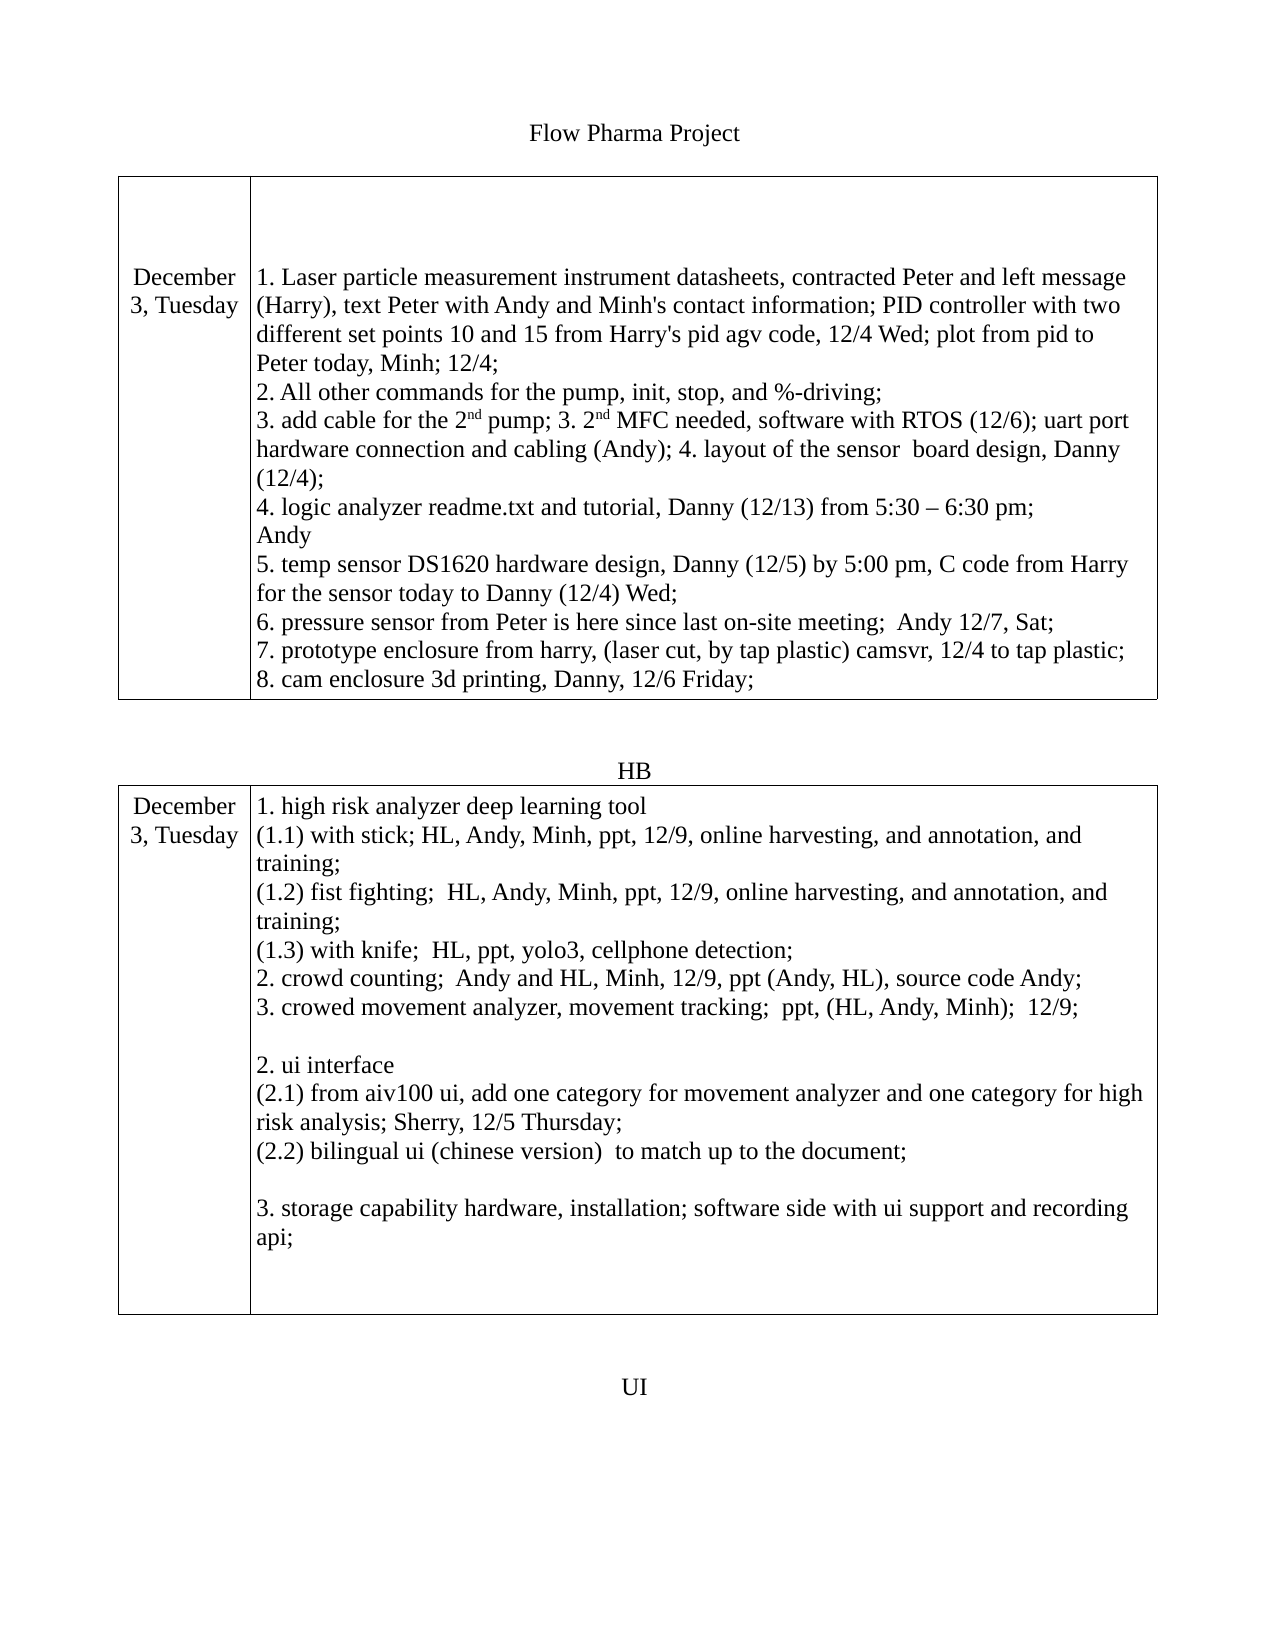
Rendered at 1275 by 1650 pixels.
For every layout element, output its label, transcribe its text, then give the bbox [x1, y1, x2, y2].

table_header 1. high risk analyzer deep learning tool (1.1) with stick; HL, Andy, Minh, ppt, 12/9, online harvesting, and annotation, and training; (1.2) fist fighting; HL, Andy, Minh, ppt, 12/9, online harvesting, and annotation, and training; (1.3) with knife; HL, ppt, yolo3, cellphone detection; 2. crowd counting; Andy and HL, Minh, 12/9, ppt (Andy, HL), source code Andy; 3. crowed movement analyzer, movement tracking; ppt, (HL, Andy, Minh); 12/9; 2. ui interface (2.1) from aiv100 ui, add one category for movement analyzer and one category for high risk analysis; Sherry, 12/5 Thursday; (2.2) bilingual ui (chinese version) to match up to the document; 3. storage capability hardware, installation; software side with ui support and recording api; [251, 786, 1157, 1314]
table_cell December 3, Tuesday [119, 256, 250, 699]
table_cell [251, 216, 1157, 256]
table_cell [119, 216, 250, 256]
table_header December 3, Tuesday [119, 786, 250, 1314]
table_cell 1. Laser particle measurement instrument datasheets, contracted Peter and left message (Harry), text Peter with Andy and Minh's contact information; PID controller with two different set points 10 and 15 from Harry's pid agv code, 12/4 Wed; plot from pid to Peter today, Minh; 12/4; 2. All other commands for the pump, init, stop, and %-driving; 3. add cable for the 2nd pump; 3. 2nd MFC needed, software with RTOS (12/6); uart port hardware connection and cabling (Andy); 4. layout of the sensor board design, Danny (12/4); 4. logic analyzer readme.txt and tutorial, Danny (12/13) from 5:30 – 6:30 pm; Andy 5. temp sensor DS1620 hardware design, Danny (12/5) by 5:00 pm, C code from Harry for the sensor today to Danny (12/4) Wed; 6. pressure sensor from Peter is here since last on-site meeting; Andy 12/7, Sat; 7. prototype enclosure from harry, (laser cut, by tap plastic) camsvr, 12/4 to tap plastic; 8. cam enclosure 3d printing, Danny, 12/6 Friday; [251, 256, 1157, 699]
text UI [118, 1372, 1157, 1401]
table_header [251, 177, 1157, 216]
text HB [118, 756, 1157, 785]
table_header [119, 177, 250, 216]
text Flow Pharma Project [118, 118, 1157, 147]
